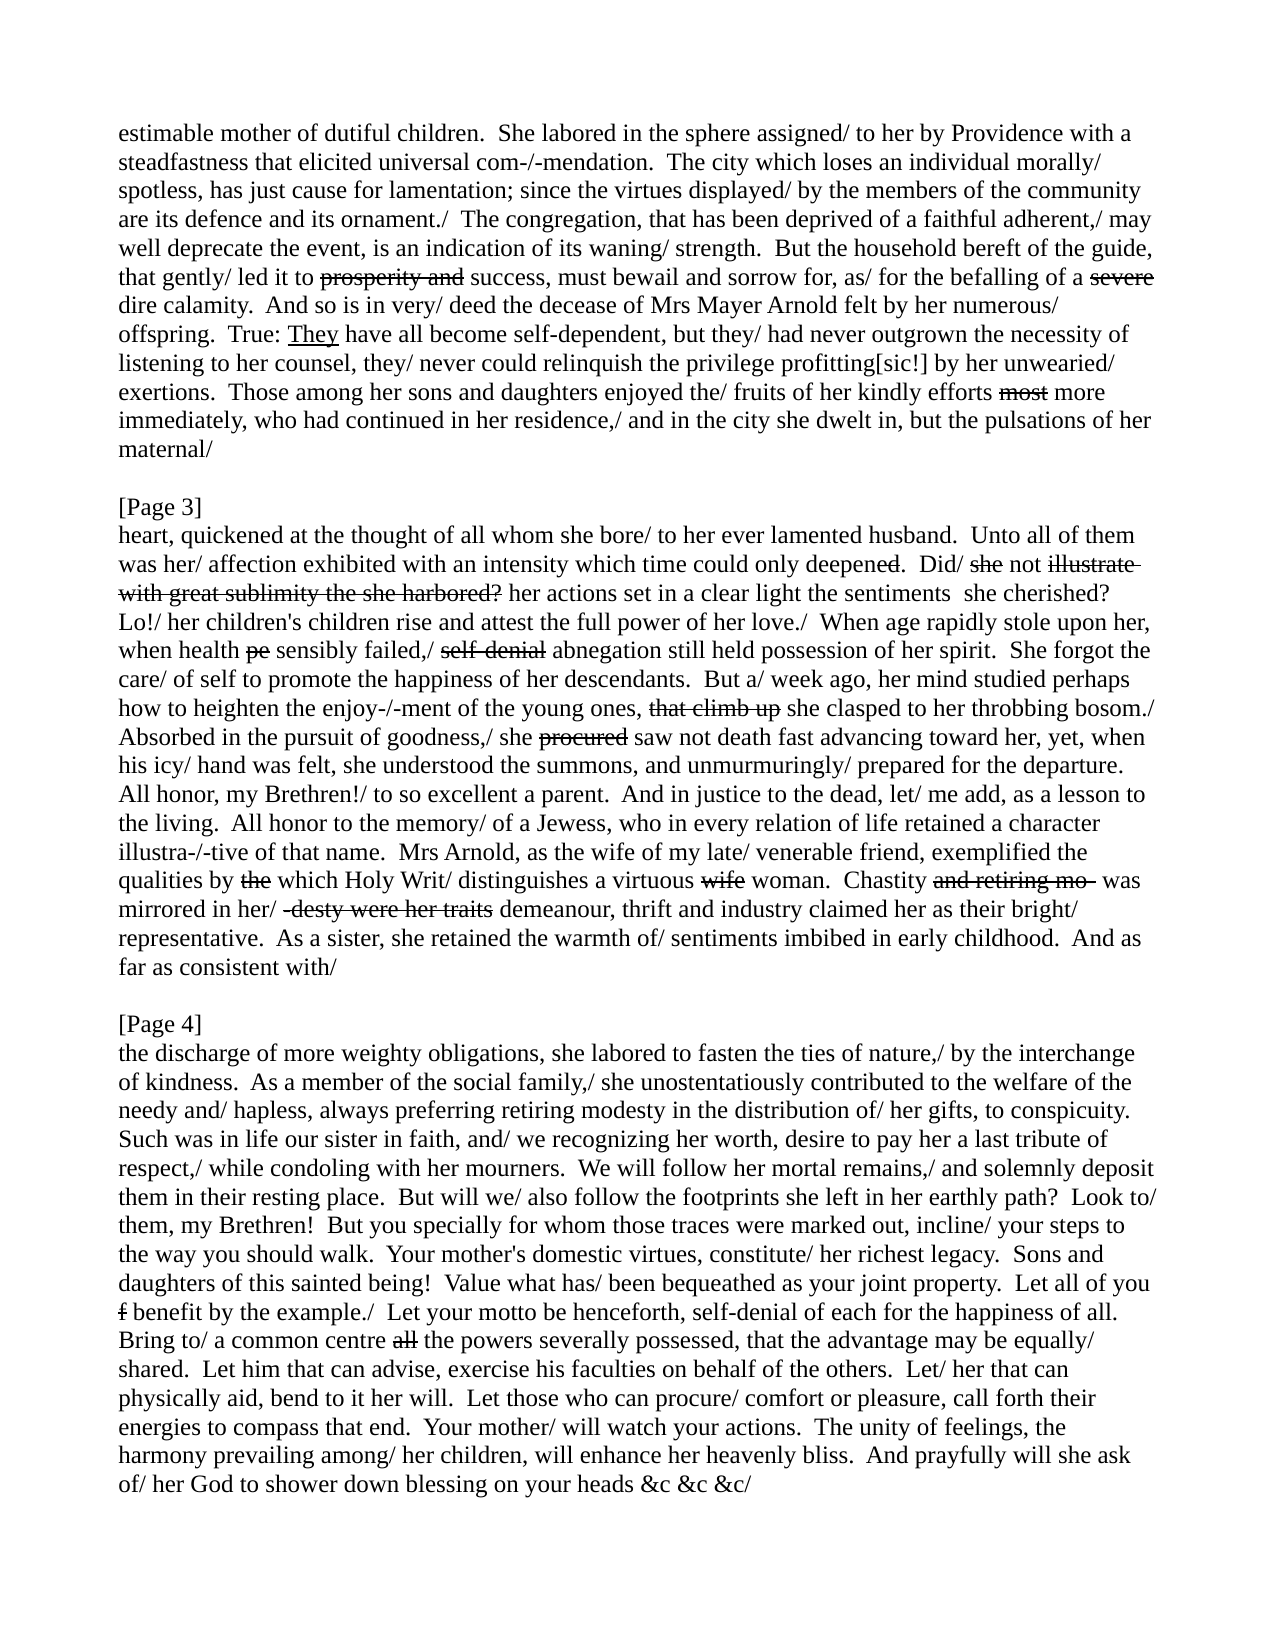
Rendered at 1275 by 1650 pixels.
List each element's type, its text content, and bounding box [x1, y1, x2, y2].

text [Page 3] [118, 492, 1157, 521]
text estimable mother of dutiful children. She labored in the sphere assigned/ to her by Providence with a steadfastness that elicited universal com-/-mendation. The city which loses an individual morally/ spotless, has just cause for lamentation; since the virtues displayed/ by the members of the community are its defence and its ornament./ The congregation, that has been deprived of a faithful adherent,/ may well deprecate the event, is an indication of its waning/ strength. But the household bereft of the guide, that gently/ led it to prosperity and success, must bewail and sorrow for, as/ for the befalling of a severe dire calamity. And so is in very/ deed the decease of Mrs Mayer Arnold felt by her numerous/ offspring. True: They have all become self-dependent, but they/ had never outgrown the necessity of listening to her counsel, they/ never could relinquish the privilege profitting[sic!] by her unwearied/ exertions. Those among her sons and daughters enjoyed the/ fruits of her kindly efforts most more immediately, who had continued in her residence,/ and in the city she dwelt in, but the pulsations of her maternal/ [118, 118, 1157, 463]
text the discharge of more weighty obligations, she labored to fasten the ties of nature,/ by the interchange of kindness. As a member of the social family,/ she unostentatiously contributed to the welfare of the needy and/ hapless, always preferring retiring modesty in the distribution of/ her gifts, to conspicuity. Such was in life our sister in faith, and/ we recognizing her worth, desire to pay her a last tribute of respect,/ while condoling with her mourners. We will follow her mortal remains,/ and solemnly deposit them in their resting place. But will we/ also follow the footprints she left in her earthly path? Look to/ them, my Brethren! But you specially for whom those traces were marked out, incline/ your steps to the way you should walk. Your mother's domestic virtues, constitute/ her richest legacy. Sons and daughters of this sainted being! Value what has/ been bequeathed as your joint property. Let all of you f benefit by the example./ Let your motto be henceforth, self-denial of each for the happiness of all. Bring to/ a common centre all the powers severally possessed, that the advantage may be equally/ shared. Let him that can advise, exercise his faculties on behalf of the others. Let/ her that can physically aid, bend to it her will. Let those who can procure/ comfort or pleasure, call forth their energies to compass that end. Your mother/ will watch your actions. The unity of feelings, the harmony prevailing among/ her children, will enhance her heavenly bliss. And prayfully will she ask of/ her God to shower down blessing on your heads &c &c &c/ [118, 1038, 1157, 1498]
text heart, quickened at the thought of all whom she bore/ to her ever lamented husband. Unto all of them was her/ affection exhibited with an intensity which time could only deepened. Did/ she not illustrate with great sublimity the she harbored? her actions set in a clear light the sentiments she cherished? Lo!/ her children's children rise and attest the full power of her love./ When age rapidly stole upon her, when health pe sensibly failed,/ self-denial abnegation still held possession of her spirit. She forgot the care/ of self to promote the happiness of her descendants. But a/ week ago, her mind studied perhaps how to heighten the enjoy-/-ment of the young ones, that climb up she clasped to her throbbing bosom./ Absorbed in the pursuit of goodness,/ she procured saw not death fast advancing toward her, yet, when his icy/ hand was felt, she understood the summons, and unmurmuringly/ prepared for the departure. All honor, my Brethren!/ to so excellent a parent. And in justice to the dead, let/ me add, as a lesson to the living. All honor to the memory/ of a Jewess, who in every relation of life retained a character illustra-/-tive of that name. Mrs Arnold, as the wife of my late/ venerable friend, exemplified the qualities by the which Holy Writ/ distinguishes a virtuous wife woman. Chastity and retiring mo- was mirrored in her/ -desty were her traits demeanour, thrift and industry claimed her as their bright/ representative. As a sister, she retained the warmth of/ sentiments imbibed in early childhood. And as far as consistent with/ [118, 521, 1157, 981]
text [Page 4] [118, 1009, 1157, 1038]
